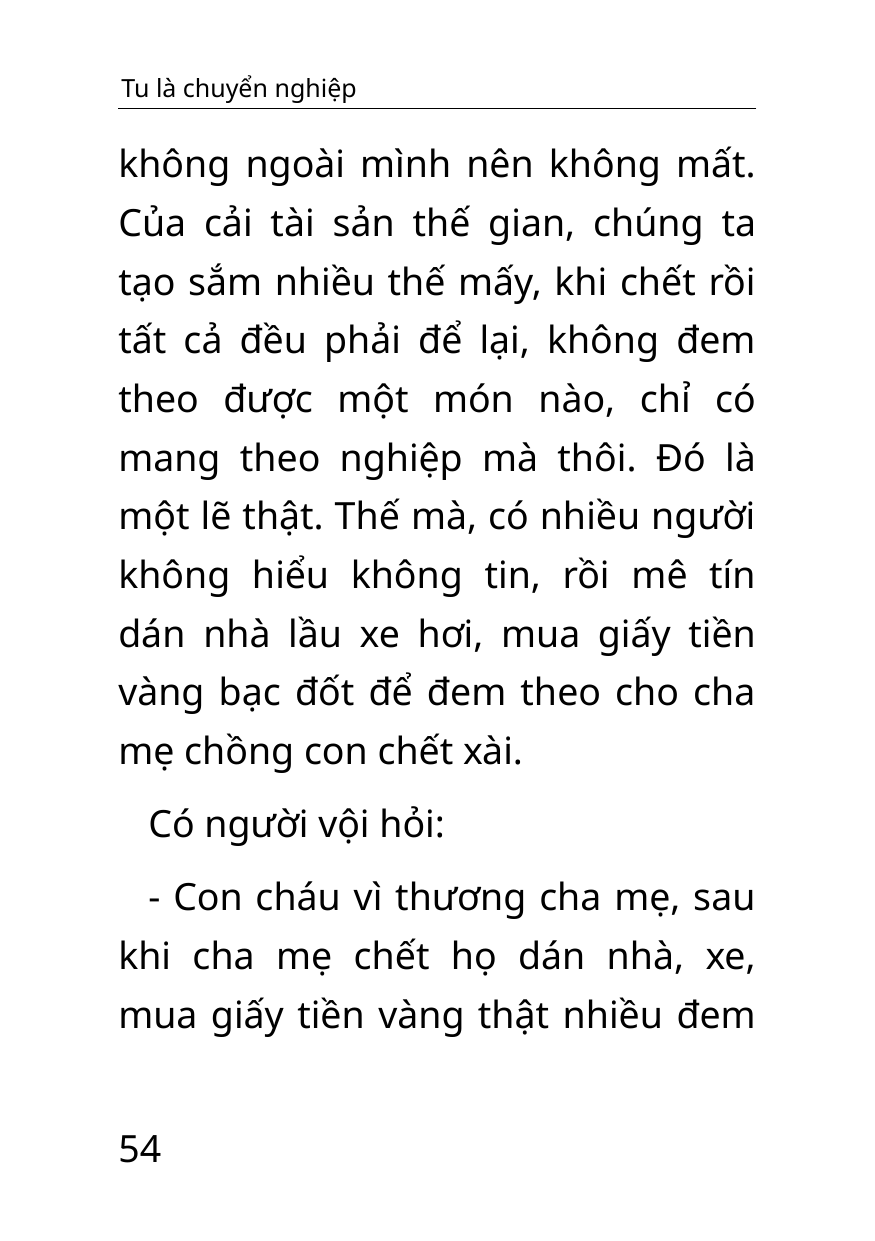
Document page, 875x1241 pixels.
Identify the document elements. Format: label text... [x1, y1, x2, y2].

text - Con cháu vì thương cha mẹ, sau khi cha mẹ chết họ dán nhà, xe, mua giấy tiền vàng thật nhiều đem [118, 871, 756, 1039]
text không ngoài mình nên không mất. Của cải tài sản thế gian, chúng ta tạo sắm nhiều thế mấy, khi chết rồi tất cả đều phải để lại, không đem theo được một món nào, chỉ có mang theo nghiệp mà thôi. Đó là một lẽ thật. Thế mà, có nhiều người không hiểu không tin, rồi mê tín dán nhà lầu xe hơi, mua giấy tiền vàng bạc đốt để đem theo cho cha mẹ chồng con chết xài. [118, 138, 756, 775]
text Có người vội hỏi: [118, 797, 756, 848]
